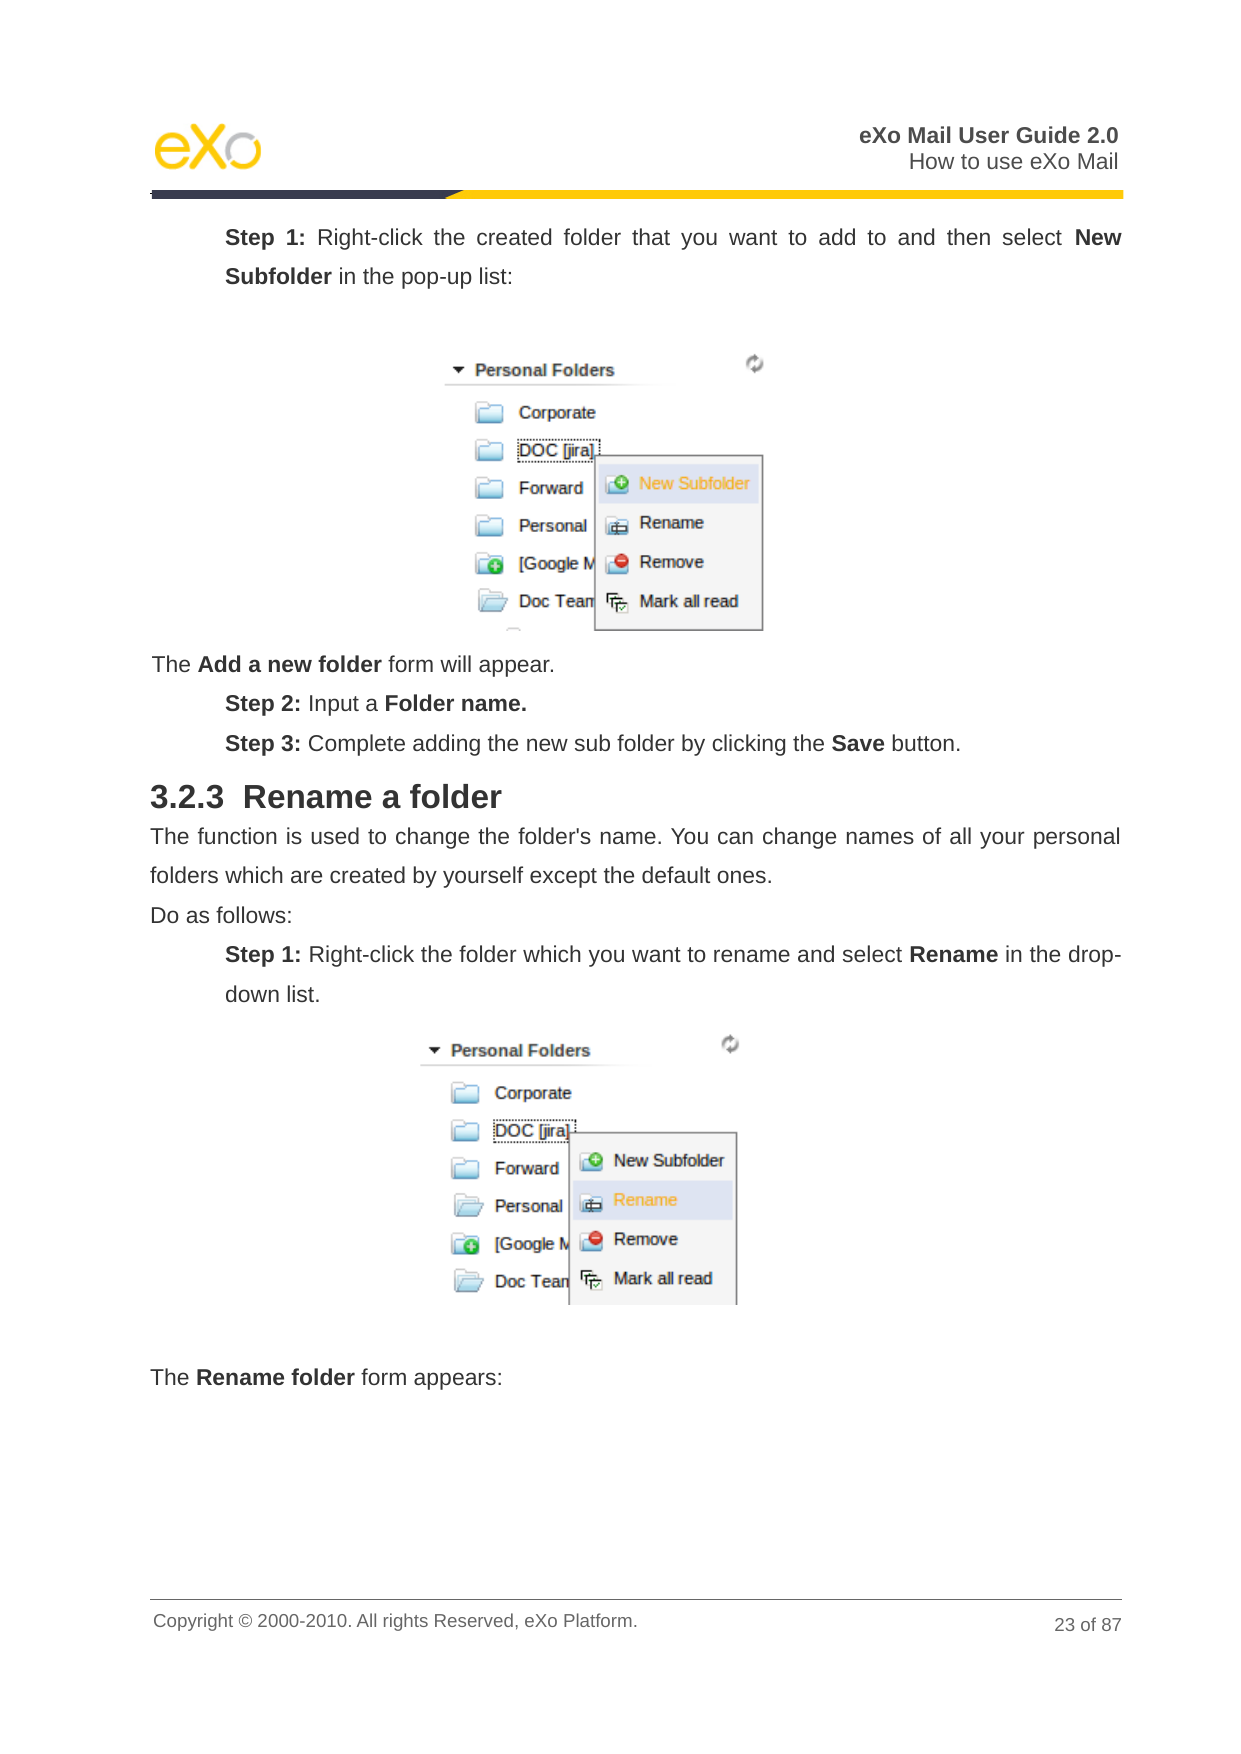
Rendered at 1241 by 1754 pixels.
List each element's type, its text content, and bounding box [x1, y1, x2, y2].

list Step 2: Input a Folder name. [187, 690, 1122, 717]
picture [155, 123, 262, 170]
picture [151, 190, 1124, 199]
list The Rename folder form appears: [40, 1364, 1122, 1391]
list The Add a new folder form will appear. [114, 342, 1122, 677]
picture [420, 1027, 747, 1305]
list Step 3: Complete adding the new sub folder by clicking the Save button. [187, 730, 1122, 756]
subtitle Rename a folder [150, 777, 1122, 815]
list Step 1: Right-click the folder which you want to rename and select Rename in the drop-down list. [187, 941, 1122, 1007]
text Do as follows: [150, 902, 1122, 928]
picture [444, 346, 773, 631]
list Step 1: Right-click the created folder that you want to add to and then select New Subfolder in the pop-up list: [187, 223, 1122, 289]
text The function is used to change the folder's name. You can change names of all your personal folders which are created by yourself except the default ones. [150, 823, 1122, 889]
